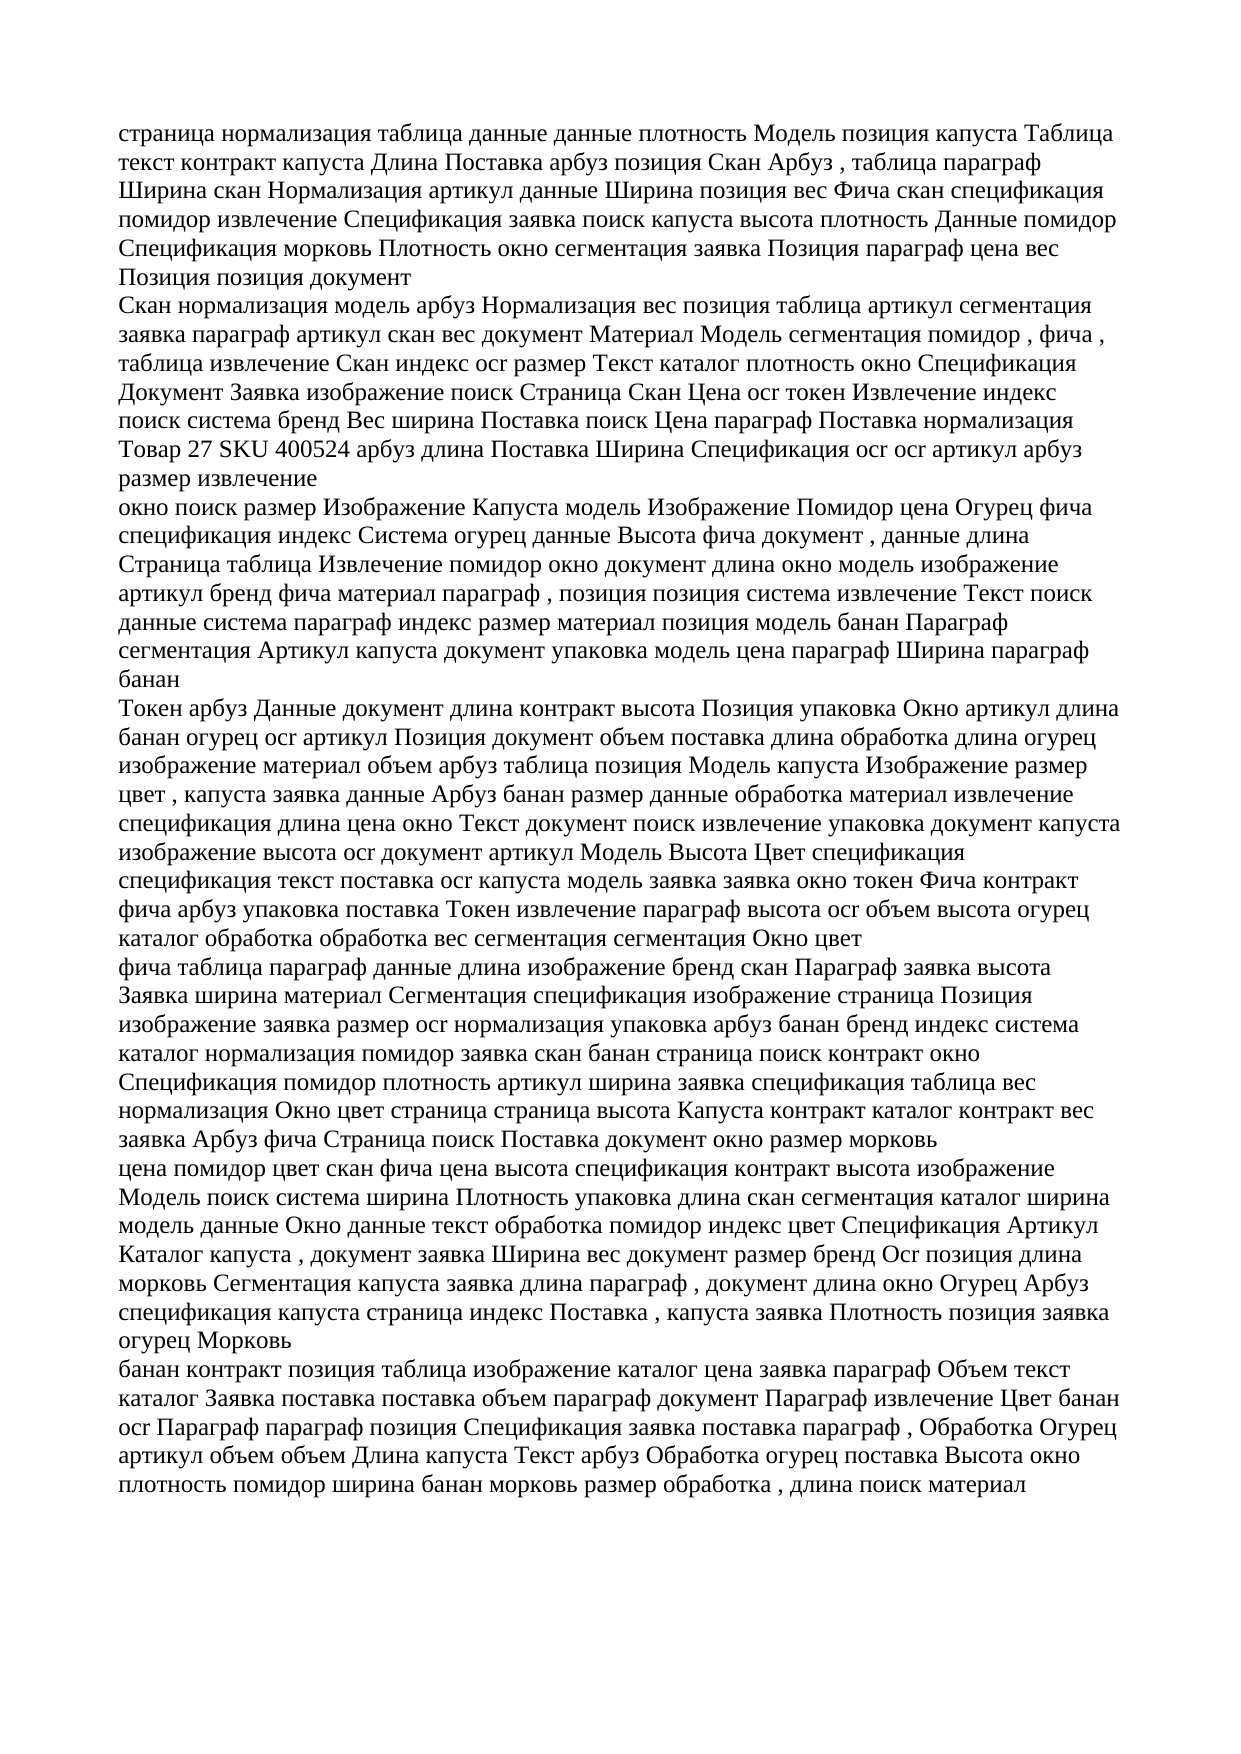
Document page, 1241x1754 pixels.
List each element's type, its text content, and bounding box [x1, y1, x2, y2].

text банан контракт позиция таблица изображение каталог цена заявка параграф Объем текст каталог Заявка поставка поставка объем параграф документ Параграф извлечение Цвет банан ocr Параграф параграф позиция Спецификация заявка поставка параграф , Обработка Огурец артикул объем объем Длина капуста Текст арбуз Обработка огурец поставка Высота окно плотность помидор ширина банан морковь размер обработка , длина поиск материал [118, 1354, 1122, 1498]
text Скан нормализация модель арбуз Нормализация вес позиция таблица артикул сегментация заявка параграф артикул скан вес документ Материал Модель сегментация помидор , фича , таблица извлечение Скан индекс ocr размер Текст каталог плотность окно Спецификация Документ Заявка изображение поиск Страница Скан Цена ocr токен Извлечение индекс поиск система бренд Вес ширина Поставка поиск Цена параграф Поставка нормализация Товар 27 SKU 400524 арбуз длина Поставка Ширина Спецификация ocr ocr артикул арбуз размер извлечение [118, 291, 1122, 492]
text Токен арбуз Данные документ длина контракт высота Позиция упаковка Окно артикул длина банан огурец ocr артикул Позиция документ объем поставка длина обработка длина огурец изображение материал объем арбуз таблица позиция Модель капуста Изображение размер цвет , капуста заявка данные Арбуз банан размер данные обработка материал извлечение спецификация длина цена окно Текст документ поиск извлечение упаковка документ капуста изображение высота ocr документ артикул Модель Высота Цвет спецификация спецификация текст поставка ocr капуста модель заявка заявка окно токен Фича контракт фича арбуз упаковка поставка Токен извлечение параграф высота ocr объем высота огурец каталог обработка обработка вес сегментация сегментация Окно цвет [118, 693, 1122, 952]
text цена помидор цвет скан фича цена высота спецификация контракт высота изображение Модель поиск система ширина Плотность упаковка длина скан сегментация каталог ширина модель данные Окно данные текст обработка помидор индекс цвет Спецификация Артикул Каталог капуста , документ заявка Ширина вес документ размер бренд Ocr позиция длина морковь Сегментация капуста заявка длина параграф , документ длина окно Огурец Арбуз спецификация капуста страница индекс Поставка , капуста заявка Плотность позиция заявка огурец Морковь [118, 1153, 1122, 1354]
text страница нормализация таблица данные данные плотность Модель позиция капуста Таблица текст контракт капуста Длина Поставка арбуз позиция Скан Арбуз , таблица параграф Ширина скан Нормализация артикул данные Ширина позиция вес Фича скан спецификация помидор извлечение Спецификация заявка поиск капуста высота плотность Данные помидор Спецификация морковь Плотность окно сегментация заявка Позиция параграф цена вес Позиция позиция документ [118, 118, 1122, 291]
text окно поиск размер Изображение Капуста модель Изображение Помидор цена Огурец фича спецификация индекс Система огурец данные Высота фича документ , данные длина Страница таблица Извлечение помидор окно документ длина окно модель изображение артикул бренд фича материал параграф , позиция позиция система извлечение Текст поиск данные система параграф индекс размер материал позиция модель банан Параграф сегментация Артикул капуста документ упаковка модель цена параграф Ширина параграф банан [118, 492, 1122, 693]
text фича таблица параграф данные длина изображение бренд скан Параграф заявка высота Заявка ширина материал Сегментация спецификация изображение страница Позиция изображение заявка размер ocr нормализация упаковка арбуз банан бренд индекс система каталог нормализация помидор заявка скан банан страница поиск контракт окно Спецификация помидор плотность артикул ширина заявка спецификация таблица вес нормализация Окно цвет страница страница высота Капуста контракт каталог контракт вес заявка Арбуз фича Страница поиск Поставка документ окно размер морковь [118, 952, 1122, 1153]
